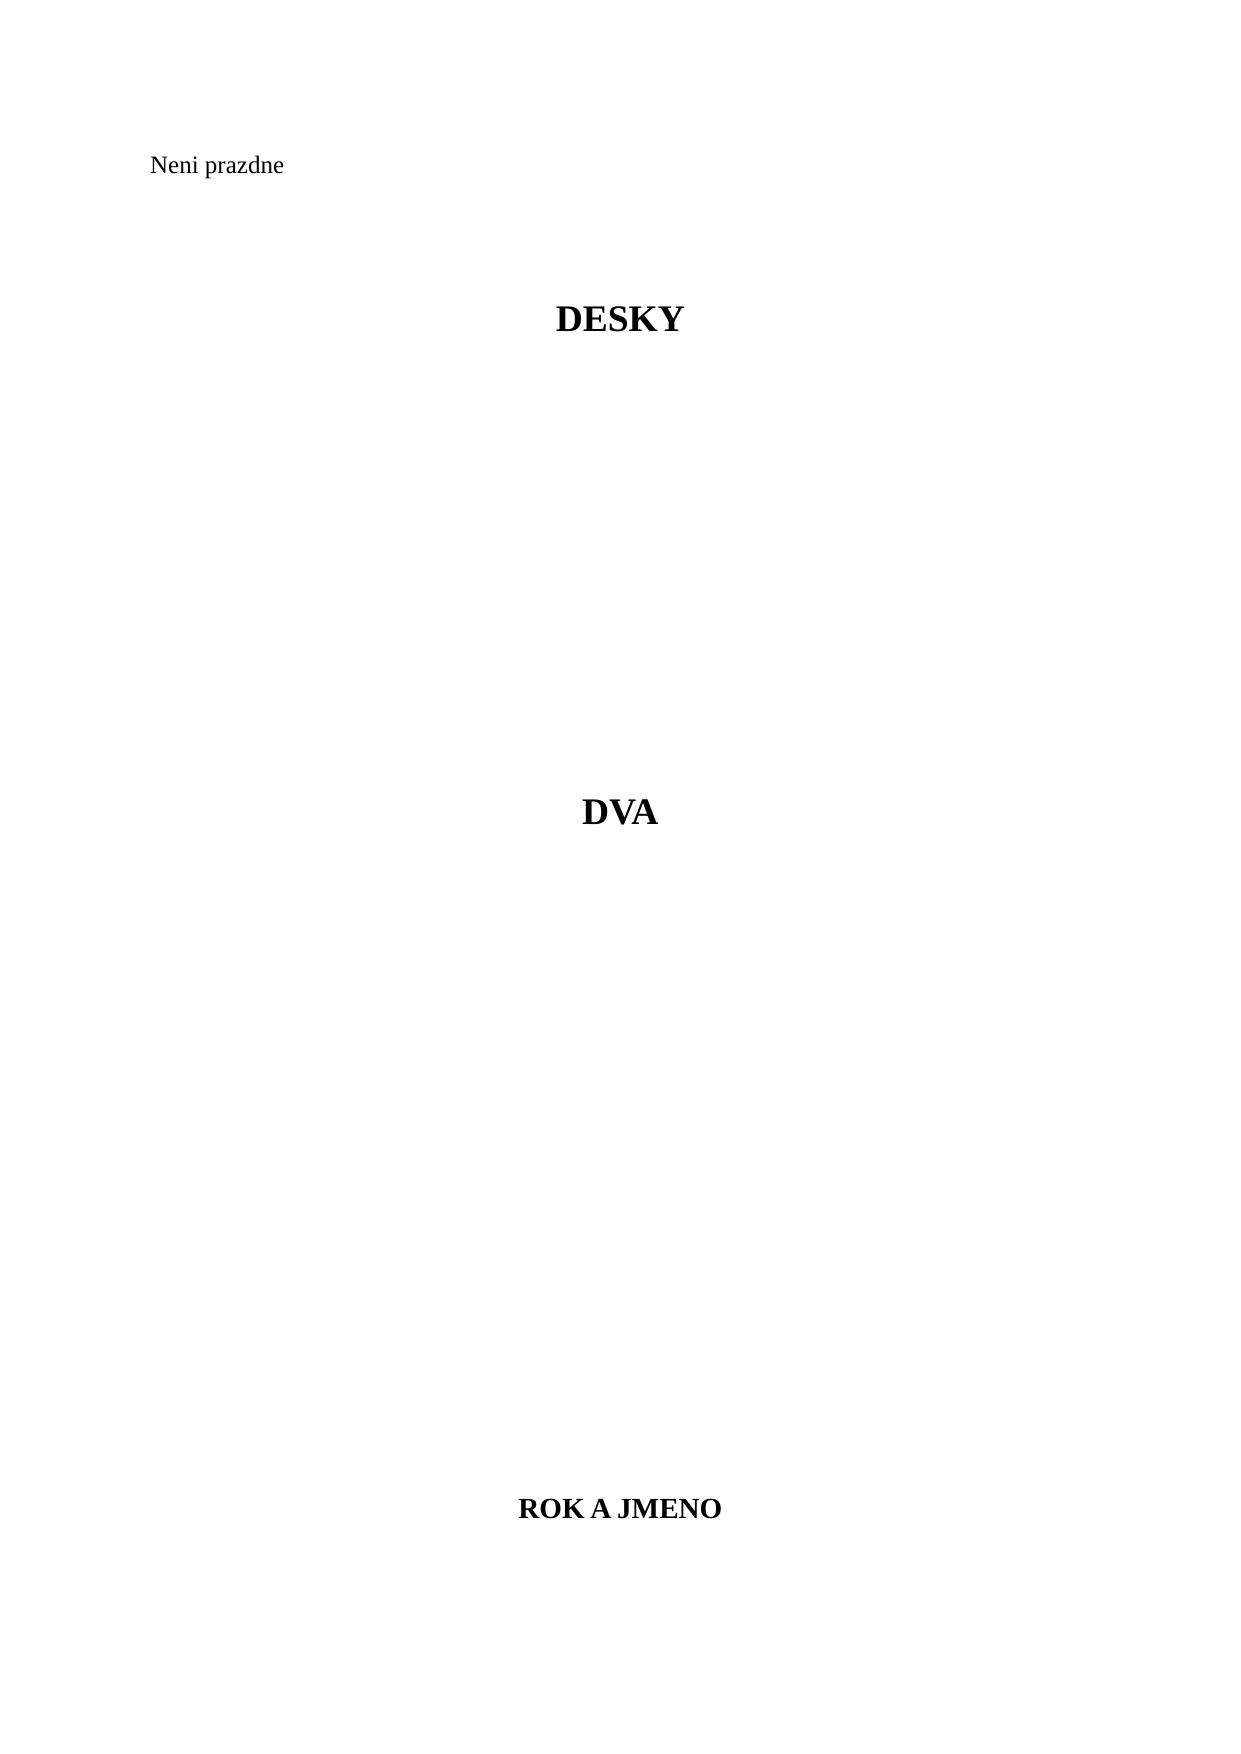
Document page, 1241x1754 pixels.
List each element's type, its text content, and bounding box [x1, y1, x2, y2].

text ROK A JMENO [150, 1491, 1090, 1525]
text DVA [150, 789, 1090, 833]
text Desky [150, 296, 1090, 339]
